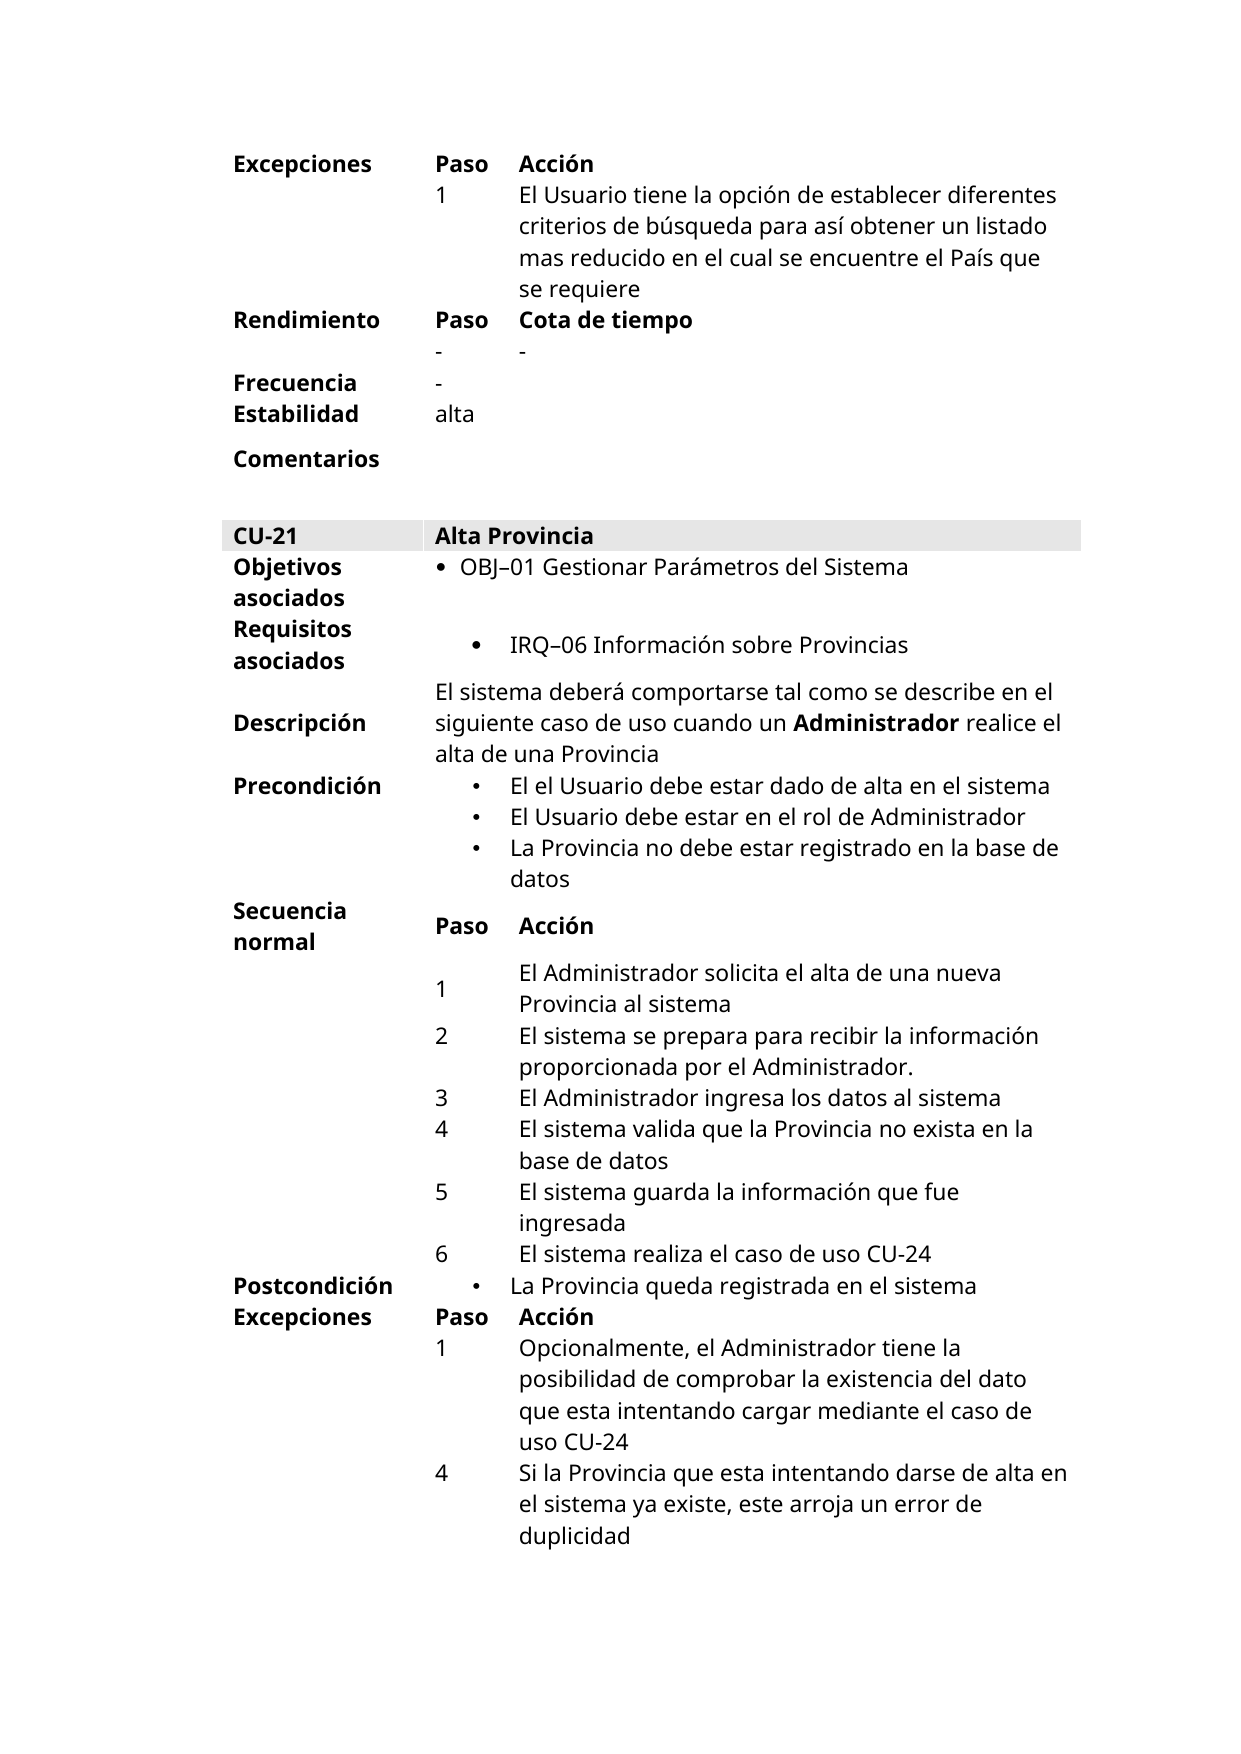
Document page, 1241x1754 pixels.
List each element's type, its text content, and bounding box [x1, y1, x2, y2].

table_cell Acción [508, 1301, 1081, 1332]
table_cell [222, 957, 423, 1269]
table_cell - [424, 335, 507, 366]
table_cell Paso [424, 148, 507, 179]
table_cell El Administrador ingresa los datos al sistema [508, 1082, 1081, 1113]
table_cell 1 [424, 179, 507, 304]
table_cell El sistema valida que la Provincia no exista en la base de datos [508, 1113, 1081, 1176]
table_cell 1 [424, 1332, 507, 1457]
table_cell 5 [424, 1176, 507, 1238]
table_cell Postcondición [222, 1270, 423, 1301]
table_cell [222, 1332, 423, 1551]
table_cell Paso [424, 895, 507, 957]
table_cell El sistema deberá comportarse tal como se describe en el siguiente caso de uso cuando un Administrador realice el alta de una Provincia [424, 676, 1081, 769]
table_cell Estabilidad [222, 398, 423, 429]
table_cell Cota de tiempo [508, 304, 1081, 335]
table_cell Rendimiento [222, 304, 423, 335]
table_cell El Usuario tiene la opción de establecer diferentes criterios de búsqueda para así obtener un listado mas reducido en el cual se encuentre el País que se requiere [508, 179, 1081, 304]
table_cell alta [424, 398, 1081, 429]
table_cell [424, 429, 1081, 488]
table_cell Paso [424, 1301, 507, 1332]
table_cell Objetivos asociados [222, 551, 423, 613]
table_cell Descripción [222, 676, 423, 769]
table_cell 6 [424, 1238, 507, 1269]
table_cell El sistema realiza el caso de uso CU-24 [508, 1238, 1081, 1269]
table_cell Precondición [222, 770, 423, 894]
table_cell IRQ–06 Información sobre Provincias [424, 613, 1081, 676]
table_cell Frecuencia [222, 366, 423, 398]
table_cell Comentarios [222, 429, 423, 488]
table_cell Excepciones [222, 148, 423, 179]
table_cell Secuencia normal [222, 895, 423, 957]
table_cell 4 [424, 1113, 507, 1176]
table_cell OBJ–01 Gestionar Parámetros del Sistema [424, 551, 1081, 613]
table_header CU-21 [222, 520, 423, 551]
table_cell Acción [508, 148, 1081, 179]
table_cell - [424, 366, 1081, 398]
table_cell Si la Provincia que esta intentando darse de alta en el sistema ya existe, este arroja un error de duplicidad [508, 1457, 1081, 1551]
table_cell El Administrador solicita el alta de una nueva Provincia al sistema [508, 957, 1081, 1019]
table_cell - [508, 335, 1081, 366]
table_cell Requisitos asociados [222, 613, 423, 676]
table_cell [222, 179, 423, 304]
table_cell [222, 335, 423, 366]
table_cell 1 [424, 957, 507, 1019]
table_cell El el Usuario debe estar dado de alta en el sistema El Usuario debe estar en el rol de Administrador La Provincia no debe estar registrado en la base de datos [424, 770, 1081, 894]
table_cell Acción [508, 895, 1081, 957]
table_cell La Provincia queda registrada en el sistema [424, 1270, 1081, 1301]
table_cell 4 [424, 1457, 507, 1551]
table_cell 3 [424, 1082, 507, 1113]
table_cell Paso [424, 304, 507, 335]
table_cell El sistema se prepara para recibir la información proporcionada por el Administrador. [508, 1020, 1081, 1082]
table_header Alta Provincia [424, 520, 1081, 551]
table_cell 2 [424, 1020, 507, 1082]
table_cell Opcionalmente, el Administrador tiene la posibilidad de comprobar la existencia del dato que esta intentando cargar mediante el caso de uso CU-24 [508, 1332, 1081, 1457]
table_cell El sistema guarda la información que fue ingresada [508, 1176, 1081, 1238]
table_cell Excepciones [222, 1301, 423, 1332]
